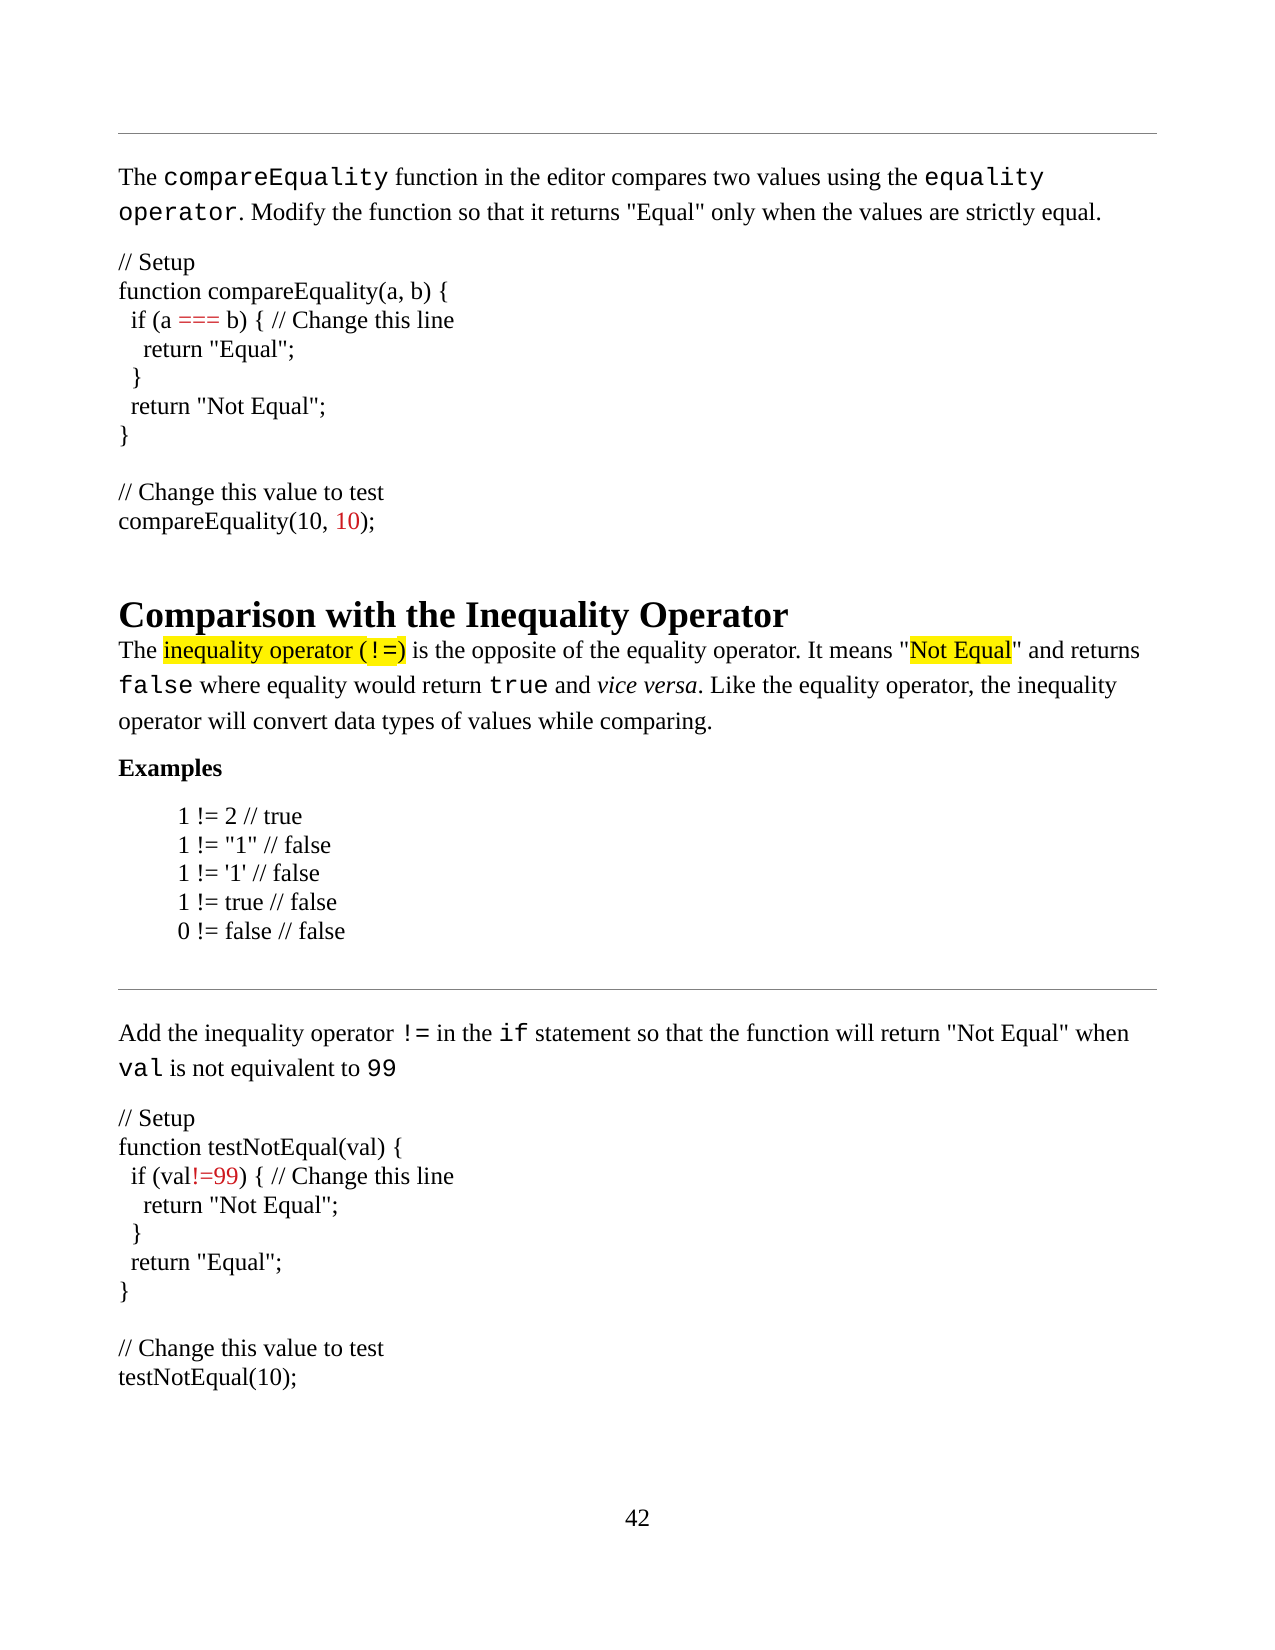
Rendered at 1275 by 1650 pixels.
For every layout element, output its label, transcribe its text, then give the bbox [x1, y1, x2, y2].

text } [118, 1218, 1157, 1247]
text return "Not Equal"; [118, 391, 1157, 420]
text function testNotEqual(val) { [118, 1132, 1157, 1161]
text // Change this value to test [118, 1333, 1157, 1362]
text compareEquality(10, 10); [118, 506, 1157, 535]
text 1 != 2 // true 1 != "1" // false 1 != '1' // false 1 != true // false 0 != false // false [177, 801, 1098, 945]
text return "Not Equal"; [118, 1190, 1157, 1218]
text // Change this value to test [118, 477, 1157, 506]
text function compareEquality(a, b) { [118, 276, 1157, 305]
text if (val!=99) { // Change this line [118, 1161, 1157, 1190]
text Examples [118, 753, 1157, 782]
text The compareEquality function in the editor compares two values using the equality operator. Modify the function so that it returns "Equal" only when the values are strictly equal. [118, 162, 1157, 228]
text } [118, 1276, 1157, 1305]
text // Setup [118, 1103, 1157, 1132]
text The inequality operator (!=) is the opposite of the equality operator. It means "Not Equal" and returns false where equality would return true and vice versa. Like the equality operator, the inequality operator will convert data types of values while comparing. [118, 636, 1157, 734]
text } [118, 362, 1157, 391]
text } [118, 420, 1157, 449]
subtitle Comparison with the Inequality Operator [118, 592, 1157, 636]
text // Setup [118, 247, 1157, 276]
text Add the inequality operator != in the if statement so that the function will return "Not Equal" when val is not equivalent to 99 [118, 1018, 1157, 1084]
text if (a === b) { // Change this line [118, 305, 1157, 334]
text testNotEqual(10); [118, 1362, 1157, 1391]
text return "Equal"; [118, 334, 1157, 362]
text return "Equal"; [118, 1247, 1157, 1276]
